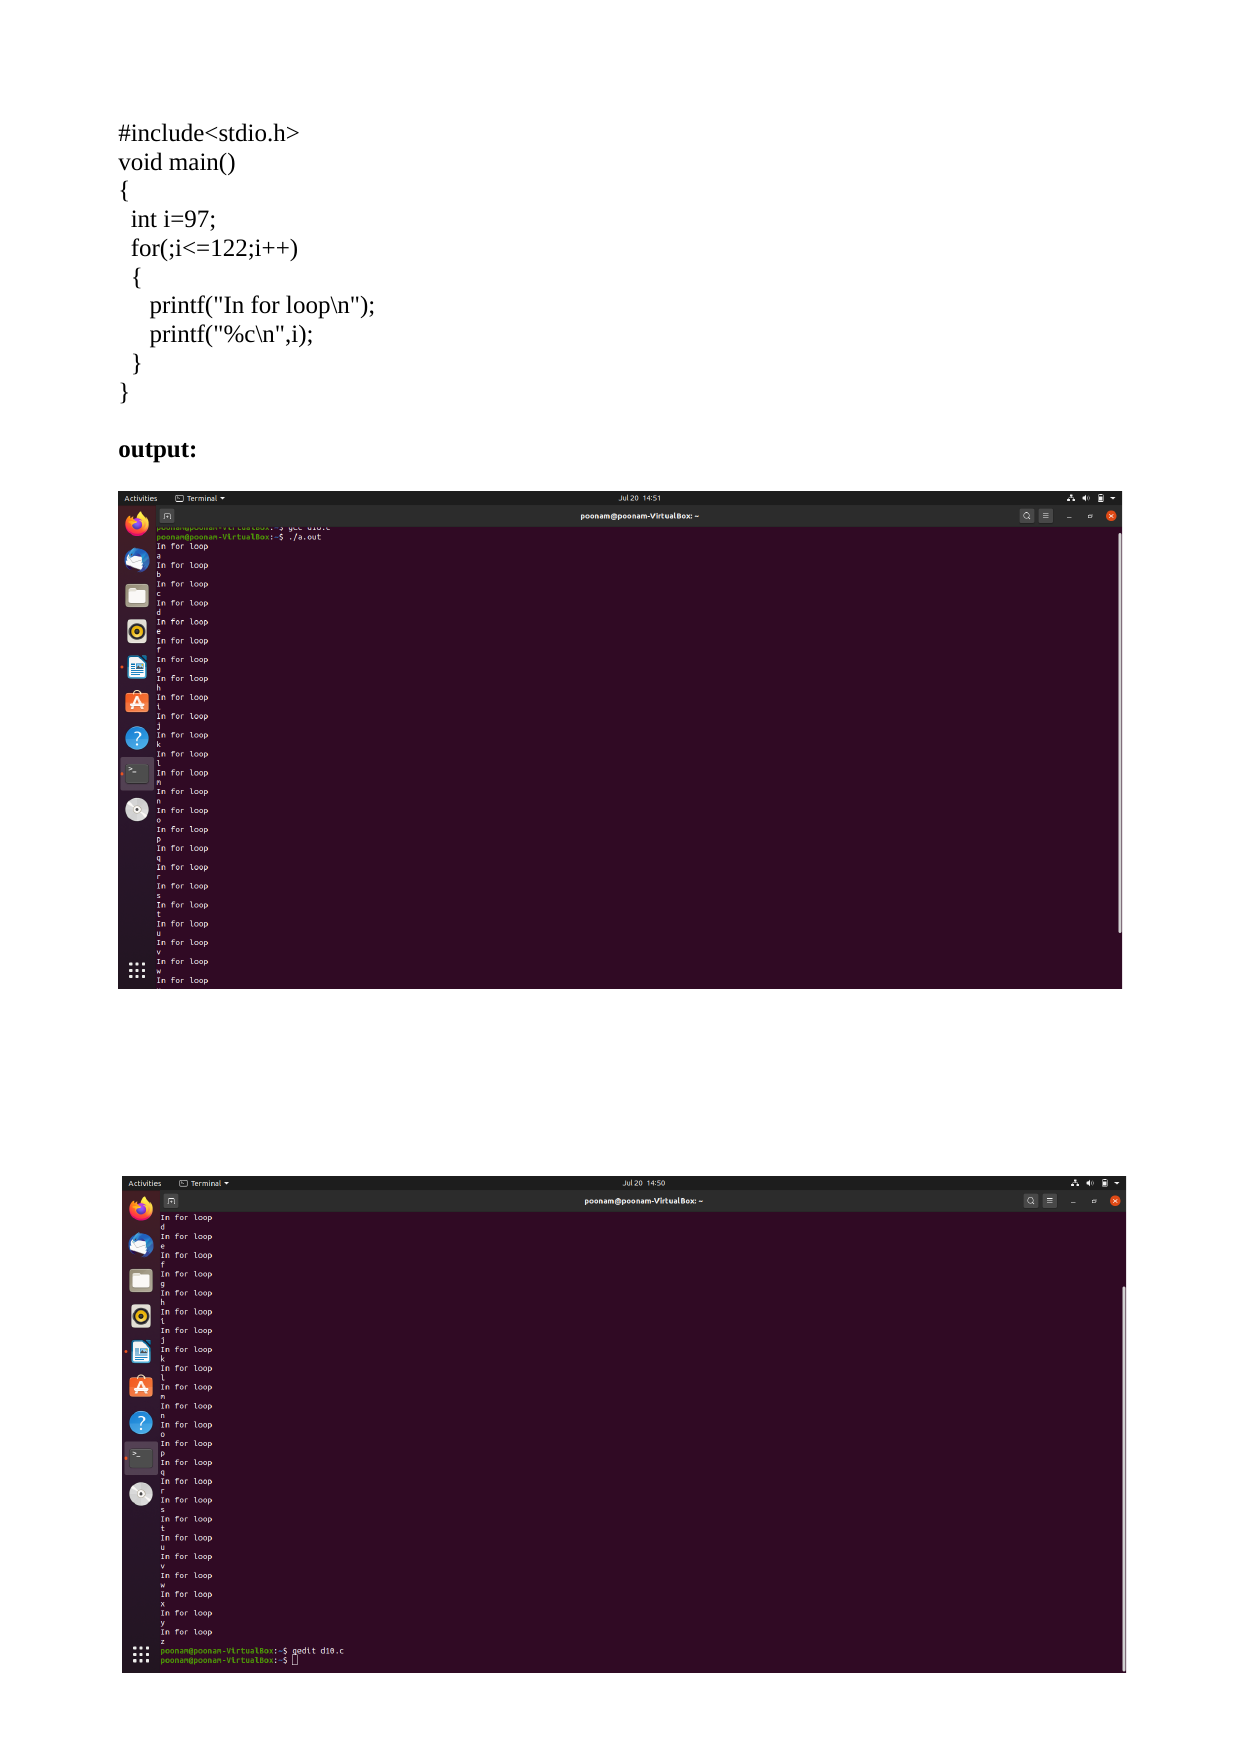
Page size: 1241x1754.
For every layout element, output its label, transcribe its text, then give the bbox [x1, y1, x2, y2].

text { [118, 176, 1122, 204]
text void main() [118, 147, 1122, 176]
text printf("In for loop\n"); [118, 291, 1122, 319]
text { [118, 262, 1122, 291]
text for(;i<=122;i++) [118, 233, 1122, 262]
picture [118, 491, 1123, 989]
text #include<stdio.h> [118, 118, 1122, 147]
text } [118, 377, 1122, 406]
picture [122, 1176, 1127, 1673]
text } [118, 348, 1122, 377]
text printf("%c\n",i); [118, 319, 1122, 348]
text output: [118, 434, 1122, 463]
text int i=97; [118, 204, 1122, 233]
